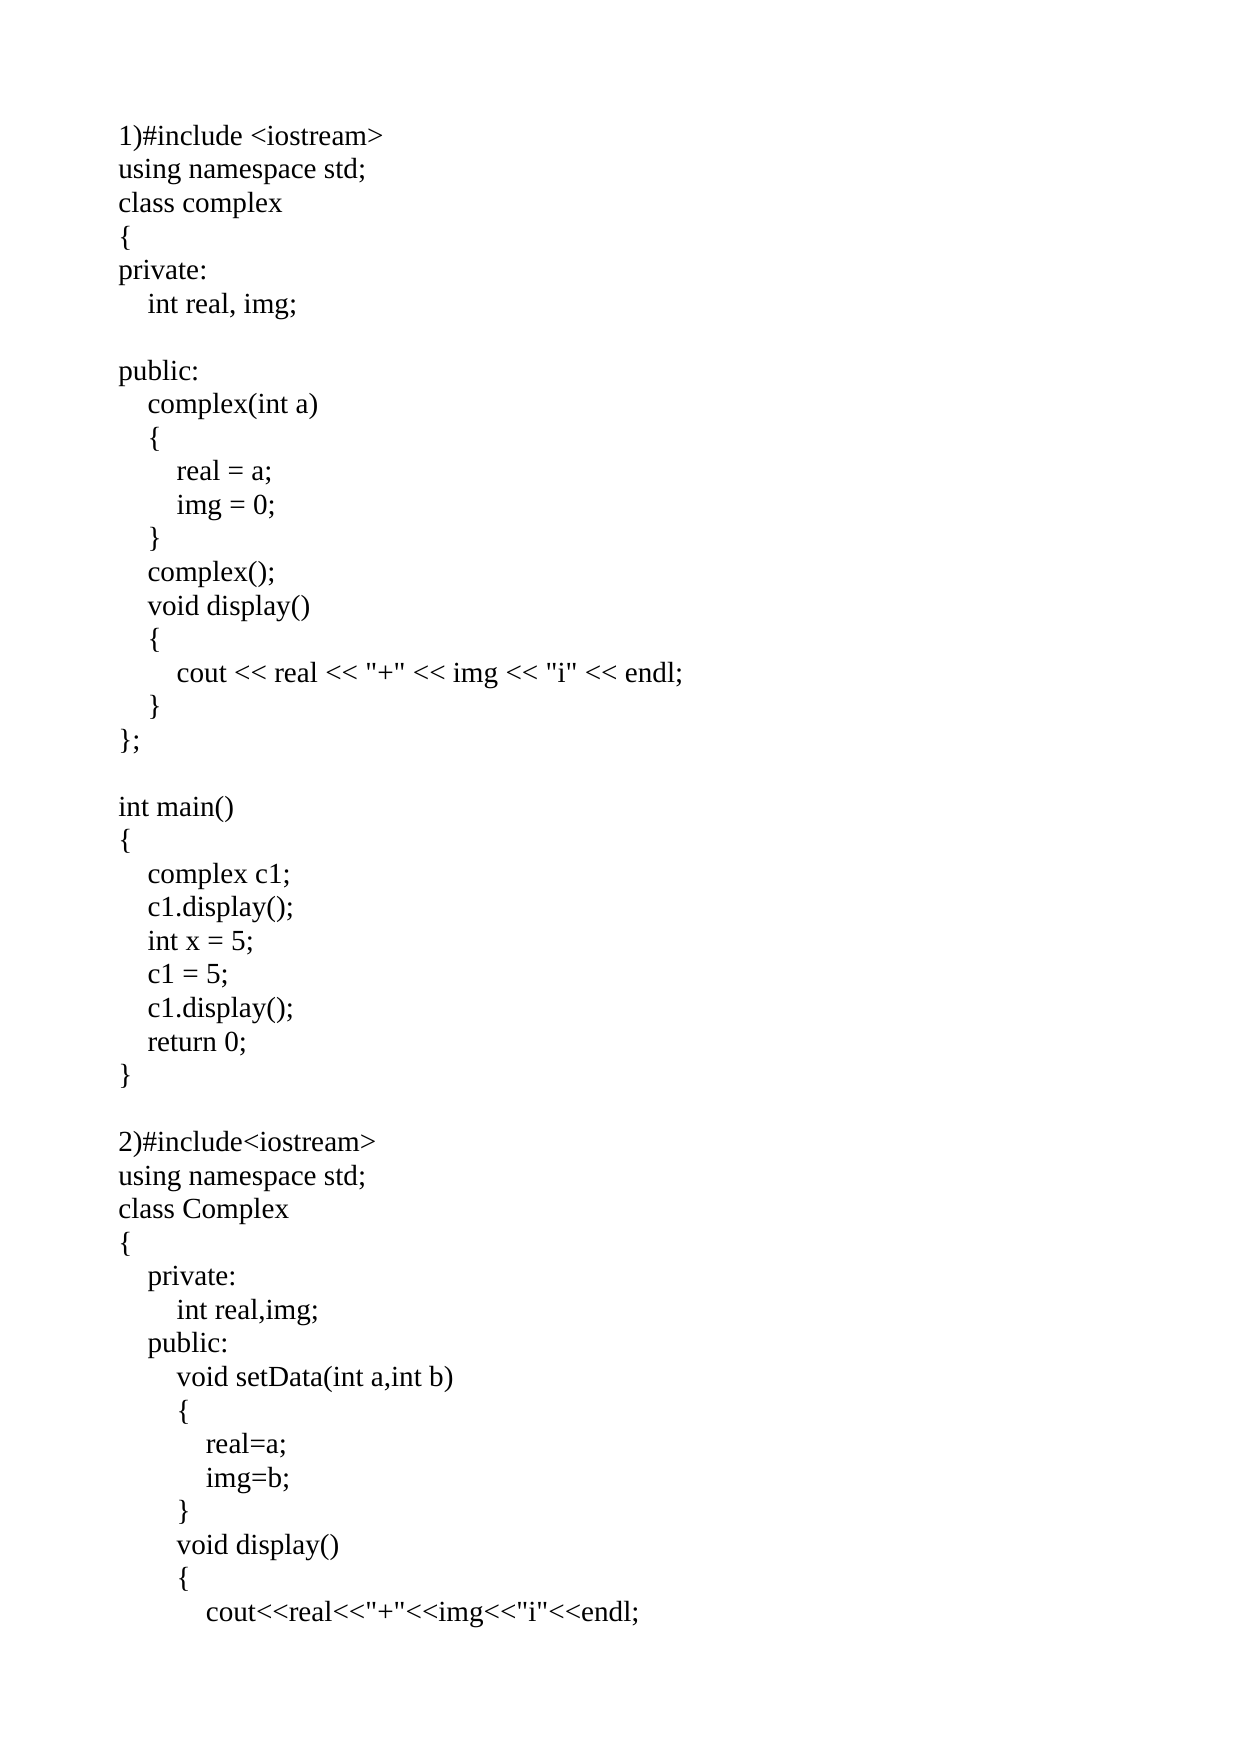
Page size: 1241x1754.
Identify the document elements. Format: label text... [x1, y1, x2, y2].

text img = 0; [118, 487, 1122, 521]
text { [118, 621, 1122, 655]
text using namespace std; [118, 152, 1122, 185]
text void display() [118, 1527, 1122, 1560]
text 2)#include<iostream> [118, 1124, 1122, 1158]
text real = a; [118, 453, 1122, 487]
text complex c1; [118, 856, 1122, 889]
text c1.display(); [118, 990, 1122, 1024]
text { [118, 1225, 1122, 1258]
text cout<<real<<"+"<<img<<"i"<<endl; [118, 1594, 1122, 1627]
text int main() [118, 789, 1122, 822]
text complex(); [118, 554, 1122, 588]
text { [118, 420, 1122, 453]
text { [118, 1560, 1122, 1594]
text return 0; [118, 1024, 1122, 1057]
text public: [118, 1326, 1122, 1359]
text } [118, 1493, 1122, 1527]
text class Complex [118, 1191, 1122, 1225]
text void display() [118, 588, 1122, 621]
text c1.display(); [118, 889, 1122, 923]
text c1 = 5; [118, 957, 1122, 990]
text img=b; [118, 1460, 1122, 1493]
text private: [118, 252, 1122, 286]
text int real, img; [118, 286, 1122, 319]
text complex(int a) [118, 386, 1122, 420]
text { [118, 822, 1122, 856]
text public: [118, 353, 1122, 386]
text } [118, 688, 1122, 722]
text int x = 5; [118, 923, 1122, 957]
text real=a; [118, 1426, 1122, 1460]
text 1)#include <iostream> [118, 118, 1122, 152]
text } [118, 521, 1122, 554]
text } [118, 1057, 1122, 1091]
text class complex [118, 185, 1122, 219]
text using namespace std; [118, 1158, 1122, 1191]
text { [118, 1393, 1122, 1426]
text int real,img; [118, 1292, 1122, 1326]
text }; [118, 722, 1122, 755]
text void setData(int a,int b) [118, 1359, 1122, 1393]
text cout << real << "+" << img << "i" << endl; [118, 655, 1122, 688]
text private: [118, 1258, 1122, 1292]
text { [118, 219, 1122, 252]
